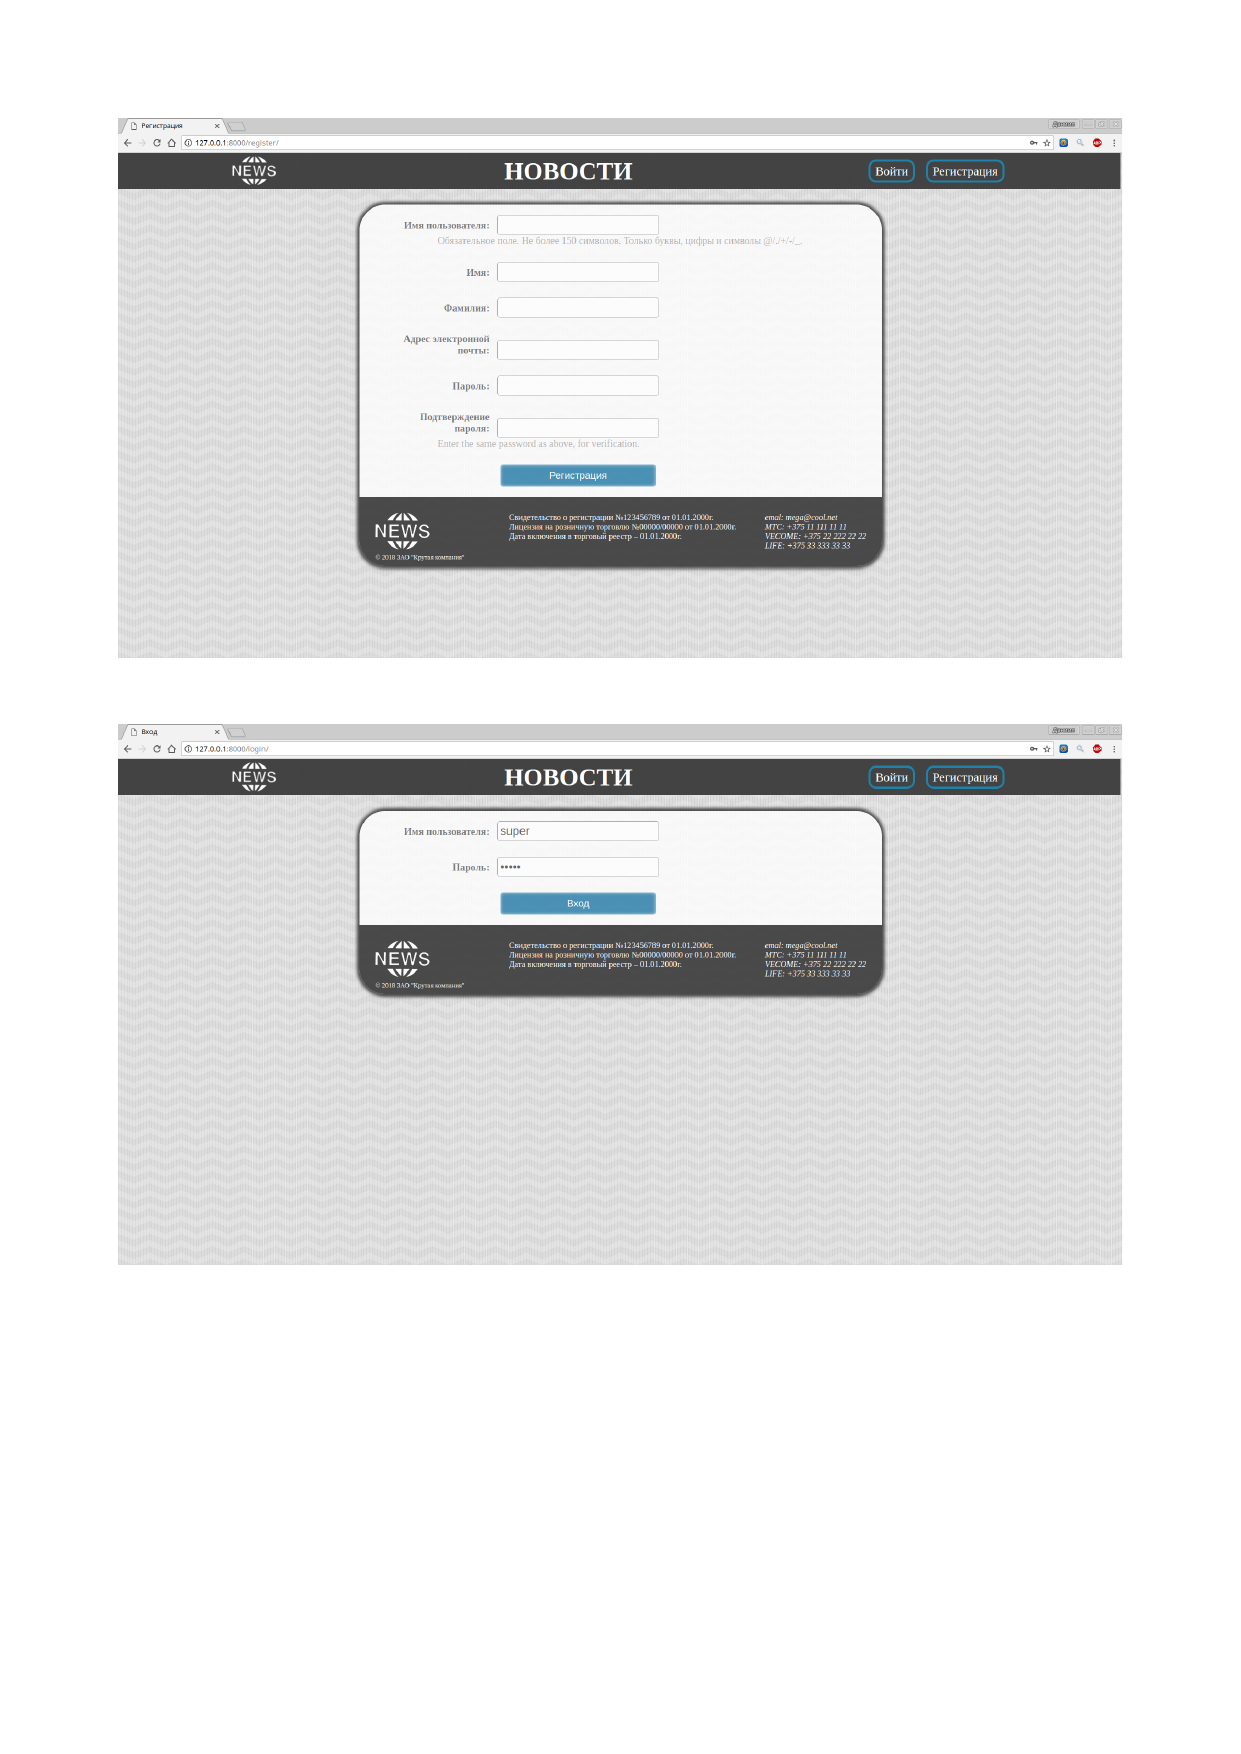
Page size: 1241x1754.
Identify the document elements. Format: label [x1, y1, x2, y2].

picture [118, 724, 1123, 1265]
picture [118, 118, 1123, 658]
